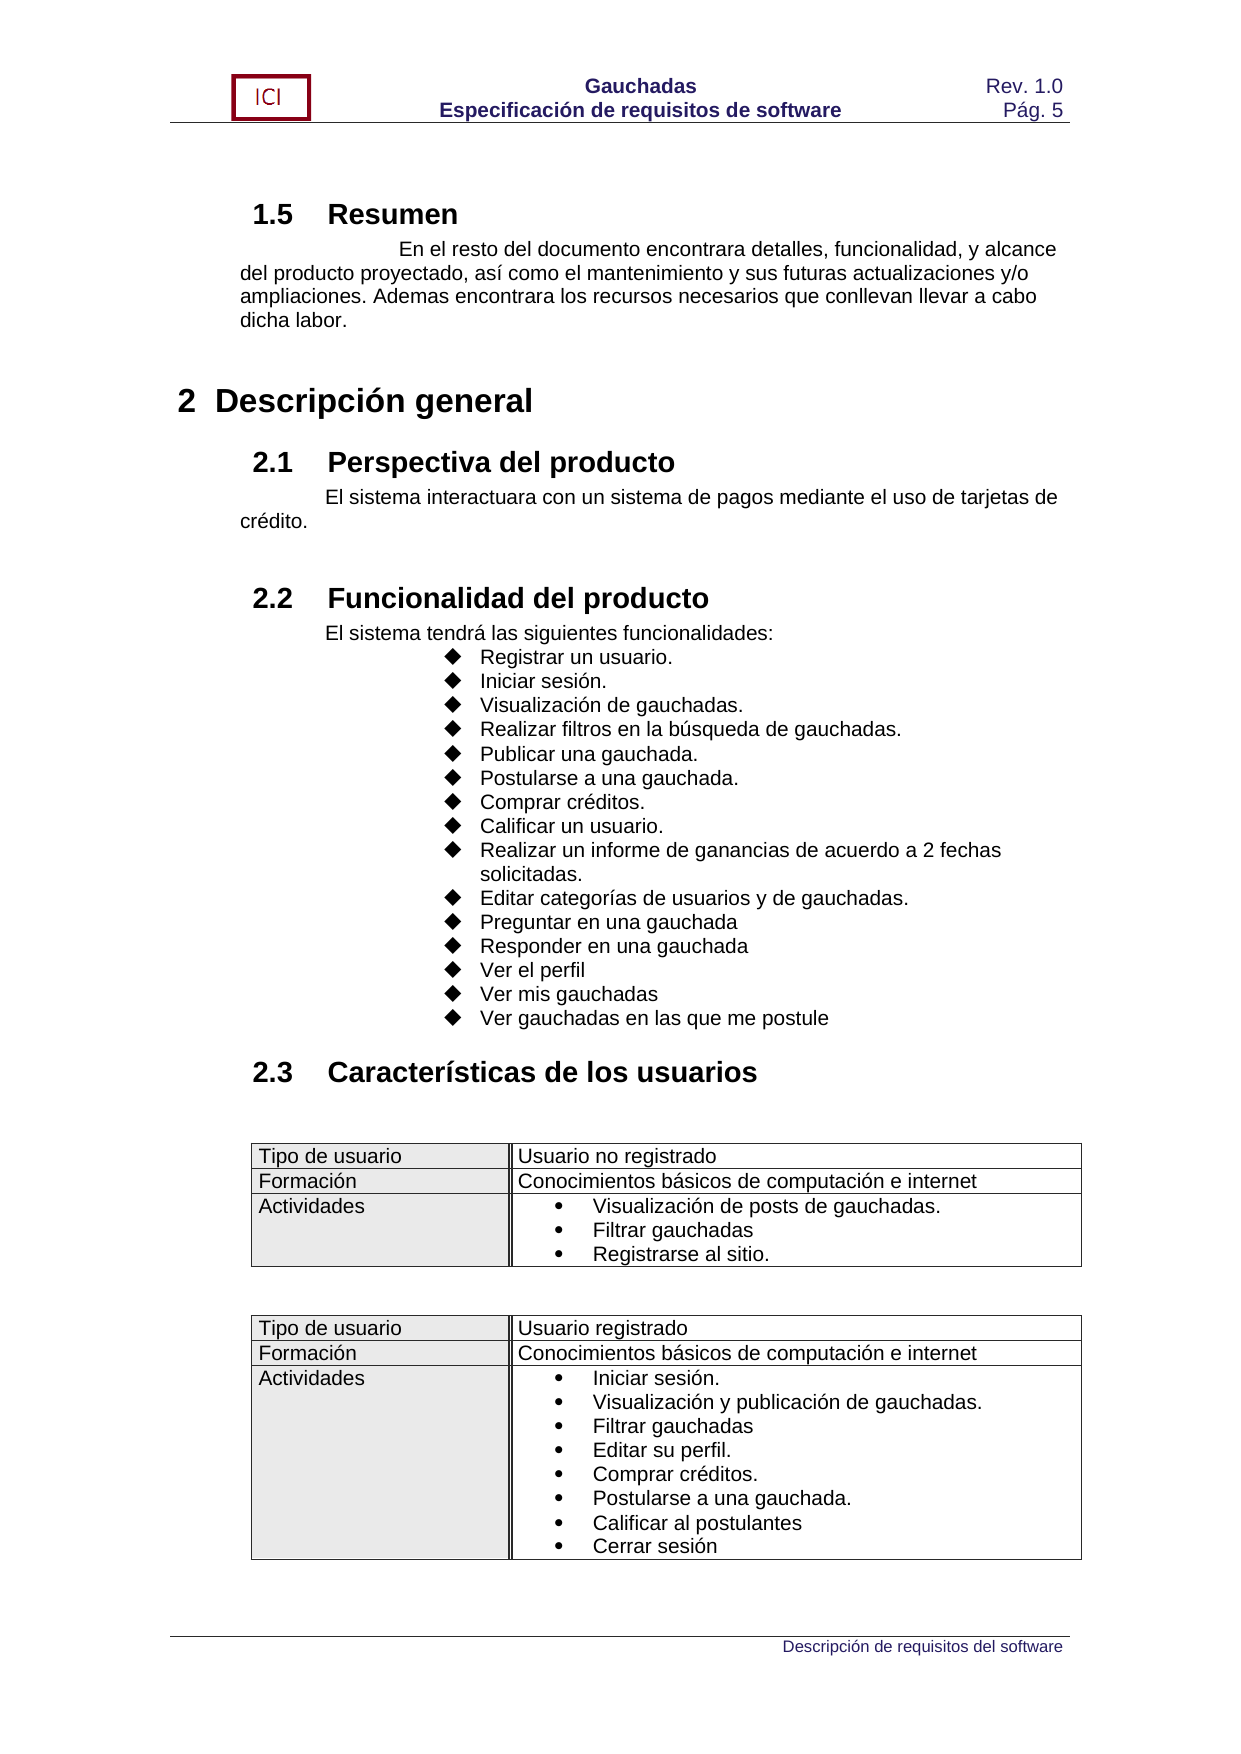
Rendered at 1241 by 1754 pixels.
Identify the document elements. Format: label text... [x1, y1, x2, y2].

list Ver gauchadas en las que me postule [442, 1006, 1063, 1030]
table_header Usuario registrado [513, 1316, 1081, 1340]
subtitle Características de los usuarios [252, 1055, 1063, 1088]
list Realizar un informe de ganancias de acuerdo a 2 fechas solicitadas. [442, 838, 1063, 886]
text En el resto del documento encontrara detalles, funcionalidad, y alcance del producto proyectado, así como el mantenimiento y sus futuras actualizaciones y/o ampliaciones. Ademas encontrara los recursos necesarios que conllevan llevar a cabo dicha labor. [240, 236, 1063, 332]
table_cell Iniciar sesión. Visualización y publicación de gauchadas. Filtrar gauchadas Editar su perfil. Comprar créditos. Postularse a una gauchada. Calificar al postulantes Cerrar sesión [513, 1366, 1081, 1558]
list Calificar un usuario. [442, 813, 1063, 838]
table_header Usuario no registrado [513, 1144, 1081, 1168]
picture [231, 74, 312, 121]
subtitle Descripción general [177, 381, 1063, 420]
subtitle Funcionalidad del producto [252, 581, 1063, 615]
table_header Tipo de usuario [252, 1144, 508, 1168]
list Registrar un usuario. [442, 645, 1063, 669]
list Publicar una gauchada. [442, 741, 1063, 765]
table_cell Conocimientos básicos de computación e internet [513, 1341, 1081, 1365]
list Ver mis gauchadas [442, 982, 1063, 1006]
list Editar categorías de usuarios y de gauchadas. [442, 886, 1063, 910]
list Responder en una gauchada [442, 934, 1063, 958]
table_cell Actividades [252, 1366, 508, 1558]
list Ver el perfil [442, 958, 1063, 982]
table_header Tipo de usuario [252, 1316, 508, 1340]
table_cell Conocimientos básicos de computación e internet [513, 1169, 1081, 1193]
table_cell Formación [252, 1169, 508, 1193]
text El sistema tendrá las siguientes funcionalidades: [240, 621, 1063, 645]
list Visualización de gauchadas. [442, 693, 1063, 717]
list Comprar créditos. [442, 789, 1063, 813]
list Postularse a una gauchada. [442, 765, 1063, 789]
list Preguntar en una gauchada [442, 910, 1063, 934]
subtitle Resumen [252, 197, 1063, 230]
list Realizar filtros en la búsqueda de gauchadas. [442, 717, 1063, 741]
subtitle Perspectiva del producto [252, 445, 1063, 478]
table_cell Formación [252, 1341, 508, 1365]
list Iniciar sesión. [442, 669, 1063, 693]
table_cell Actividades [252, 1194, 508, 1266]
text El sistema interactuara con un sistema de pagos mediante el uso de tarjetas de crédito. [240, 484, 1063, 532]
table_cell Visualización de posts de gauchadas. Filtrar gauchadas Registrarse al sitio. [513, 1194, 1081, 1266]
